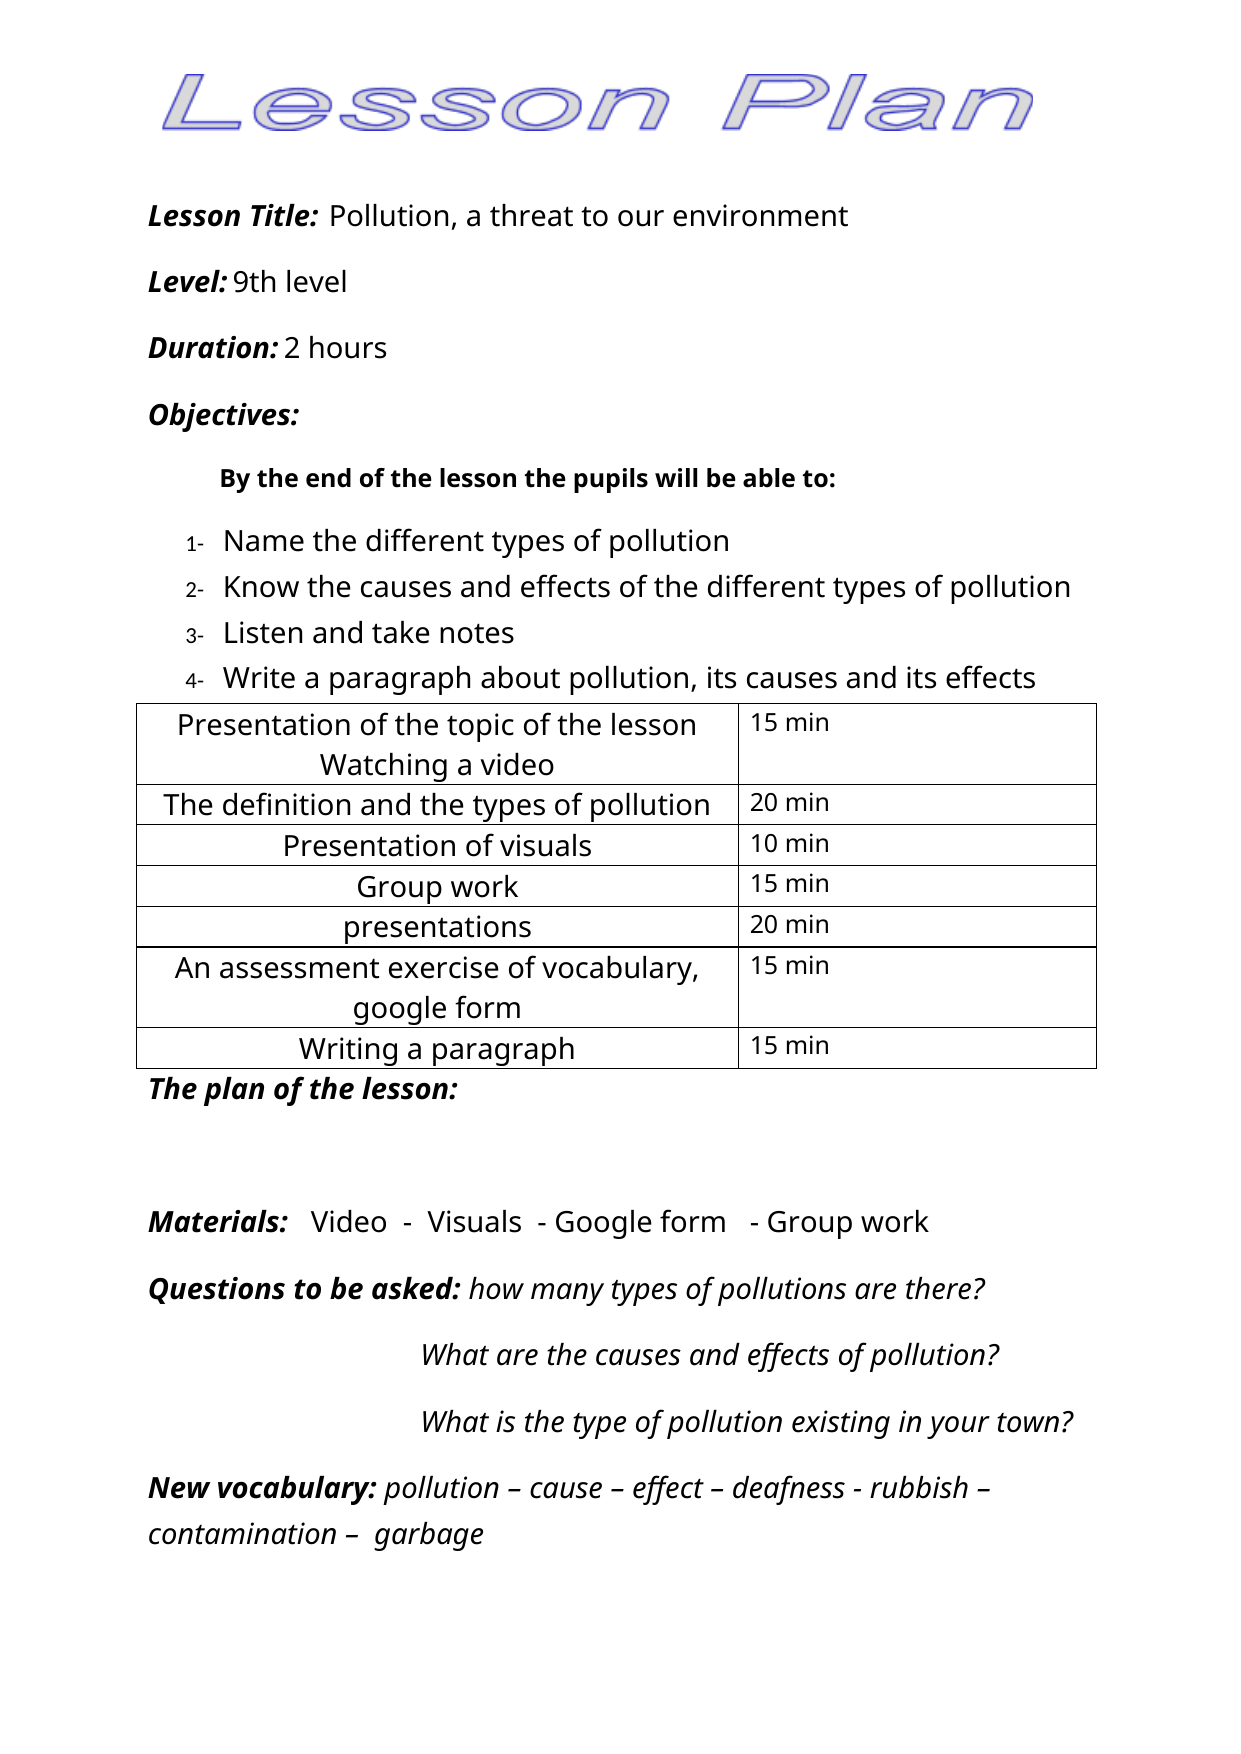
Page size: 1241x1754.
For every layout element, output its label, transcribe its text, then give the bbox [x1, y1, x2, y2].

table_cell Presentation of visuals [137, 825, 738, 865]
table_cell 15 min [739, 866, 1096, 906]
table_cell presentations [137, 907, 738, 946]
picture [162, 74, 1033, 131]
table_cell 10 min [739, 825, 1096, 865]
table_header 15 min [739, 704, 1096, 783]
list Write a paragraph about pollution, its causes and its effects [185, 657, 1093, 697]
table_cell 15 min [739, 948, 1096, 1027]
table_cell Group work [137, 866, 738, 906]
text Duration: 2 hours [148, 328, 1093, 367]
text Lesson Title: Pollution, a threat to our environment [148, 195, 1093, 234]
text What are the causes and effects of pollution? [148, 1334, 1093, 1374]
text Level: 9th level [148, 261, 1093, 301]
table_header Presentation of the topic of the lesson Watching a video [137, 704, 738, 783]
text Questions to be asked: how many types of pollutions are there? [148, 1268, 1093, 1308]
table_cell 20 min [739, 785, 1096, 824]
list Know the causes and effects of the different types of pollution [185, 566, 1093, 606]
list Listen and take notes [185, 612, 1093, 652]
text Objectives: [148, 394, 1093, 434]
text By the end of the lesson the pupils will be able to: [148, 461, 1093, 495]
list Name the different types of pollution [185, 521, 1093, 560]
table_cell 20 min [739, 907, 1096, 946]
text The plan of the lesson: [148, 1069, 1093, 1108]
text New vocabulary: pollution – cause – effect – deafness - rubbish – contamination – garbage [148, 1467, 1093, 1553]
table_cell 15 min [739, 1028, 1096, 1068]
table_cell Writing a paragraph [137, 1028, 738, 1068]
text What is the type of pollution existing in your town? [148, 1401, 1093, 1441]
text Materials: Video - Visuals - Google form - Group work [148, 1202, 1093, 1241]
table_cell An assessment exercise of vocabulary, google form [137, 948, 738, 1027]
table_cell The definition and the types of pollution [137, 785, 738, 824]
